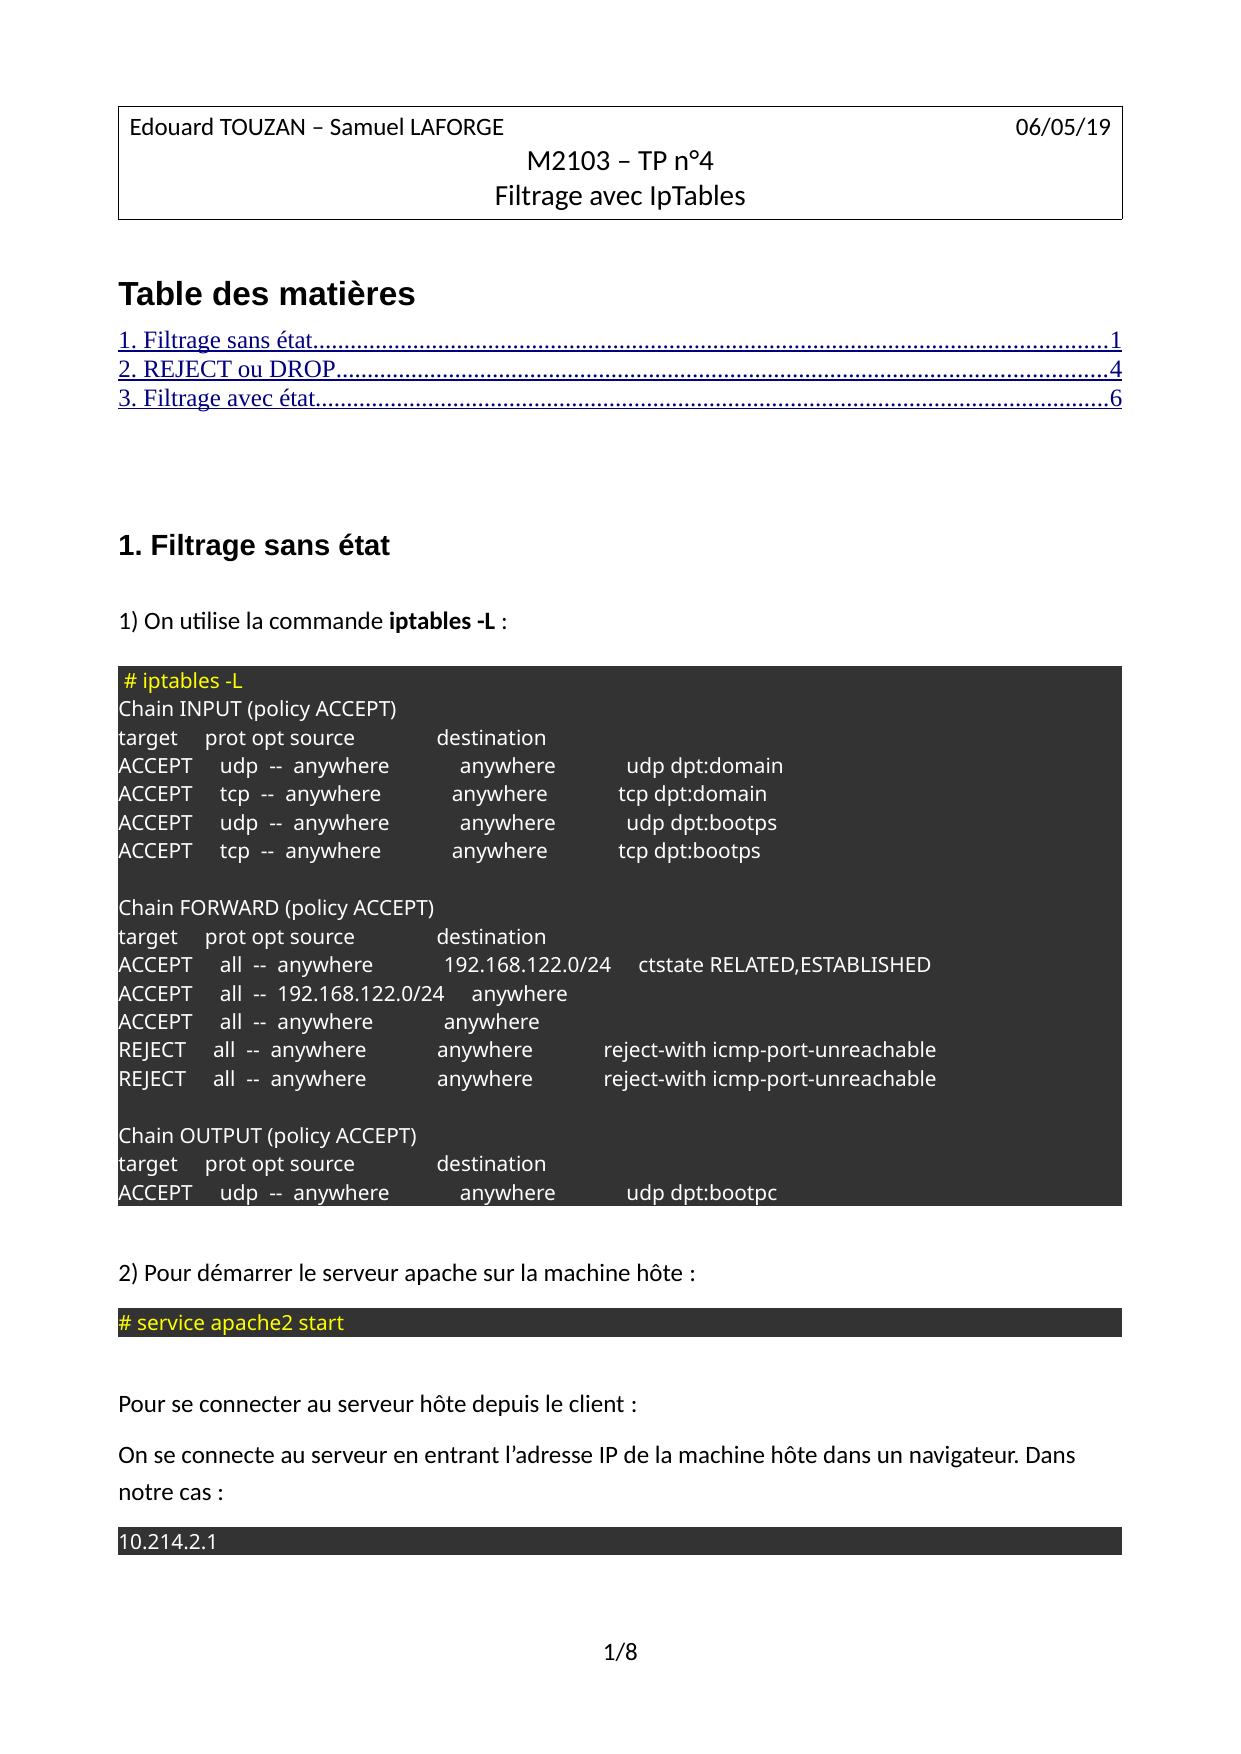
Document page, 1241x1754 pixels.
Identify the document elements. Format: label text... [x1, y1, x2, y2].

text ACCEPT udp -- anywhere anywhere udp dpt:domain [784, 751, 1122, 779]
text # service apache2 start [118, 1308, 1122, 1337]
text 10.214.2.1 [218, 1527, 1122, 1555]
subtitle Table des matières [118, 274, 1122, 313]
text ACCEPT tcp -- anywhere anywhere tcp dpt:bootps [761, 836, 1122, 865]
text target prot opt source destination [596, 1149, 1122, 1178]
text 1) On utilise la commande iptables -L : [118, 605, 1122, 635]
text ACCEPT udp -- anywhere anywhere udp dpt:bootps [777, 808, 1122, 836]
text ACCEPT all -- anywhere 192.168.122.0/24 ctstate RELATED,ESTABLISHED [932, 950, 1122, 979]
text REJECT all -- anywhere anywhere reject-with icmp-port-unreachable [937, 1064, 1122, 1092]
text target prot opt source destination [596, 723, 1122, 751]
text 3. Filtrage avec état 6 [118, 383, 1122, 408]
text 2) Pour démarrer le serveur apache sur la machine hôte : [118, 1257, 1122, 1288]
text 1. Filtrage sans état 1 [118, 325, 1122, 350]
text Chain INPUT (policy ACCEPT) [397, 694, 1122, 723]
text Chain OUTPUT (policy ACCEPT) [417, 1121, 1122, 1149]
text REJECT all -- anywhere anywhere reject-with icmp-port-unreachable [937, 1036, 1122, 1064]
text # iptables -L [243, 666, 1122, 694]
text Chain FORWARD (policy ACCEPT) [434, 893, 1122, 922]
text 2. REJECT ou DROP 4 [118, 354, 1122, 379]
text target prot opt source destination [596, 922, 1122, 950]
text On se connecte au serveur en entrant l’adresse IP de la machine hôte dans un navigateur. Dans notre cas : [118, 1439, 1122, 1506]
text Pour se connecter au serveur hôte depuis le client : [118, 1388, 1122, 1418]
text ACCEPT tcp -- anywhere anywhere tcp dpt:domain [118, 779, 1122, 808]
text ACCEPT all -- anywhere anywhere [605, 1007, 1122, 1036]
subtitle 1. Filtrage sans état [118, 528, 1122, 562]
text ACCEPT udp -- anywhere anywhere udp dpt:bootpc [777, 1178, 1122, 1206]
text ACCEPT all -- 192.168.122.0/24 anywhere [633, 979, 1122, 1007]
